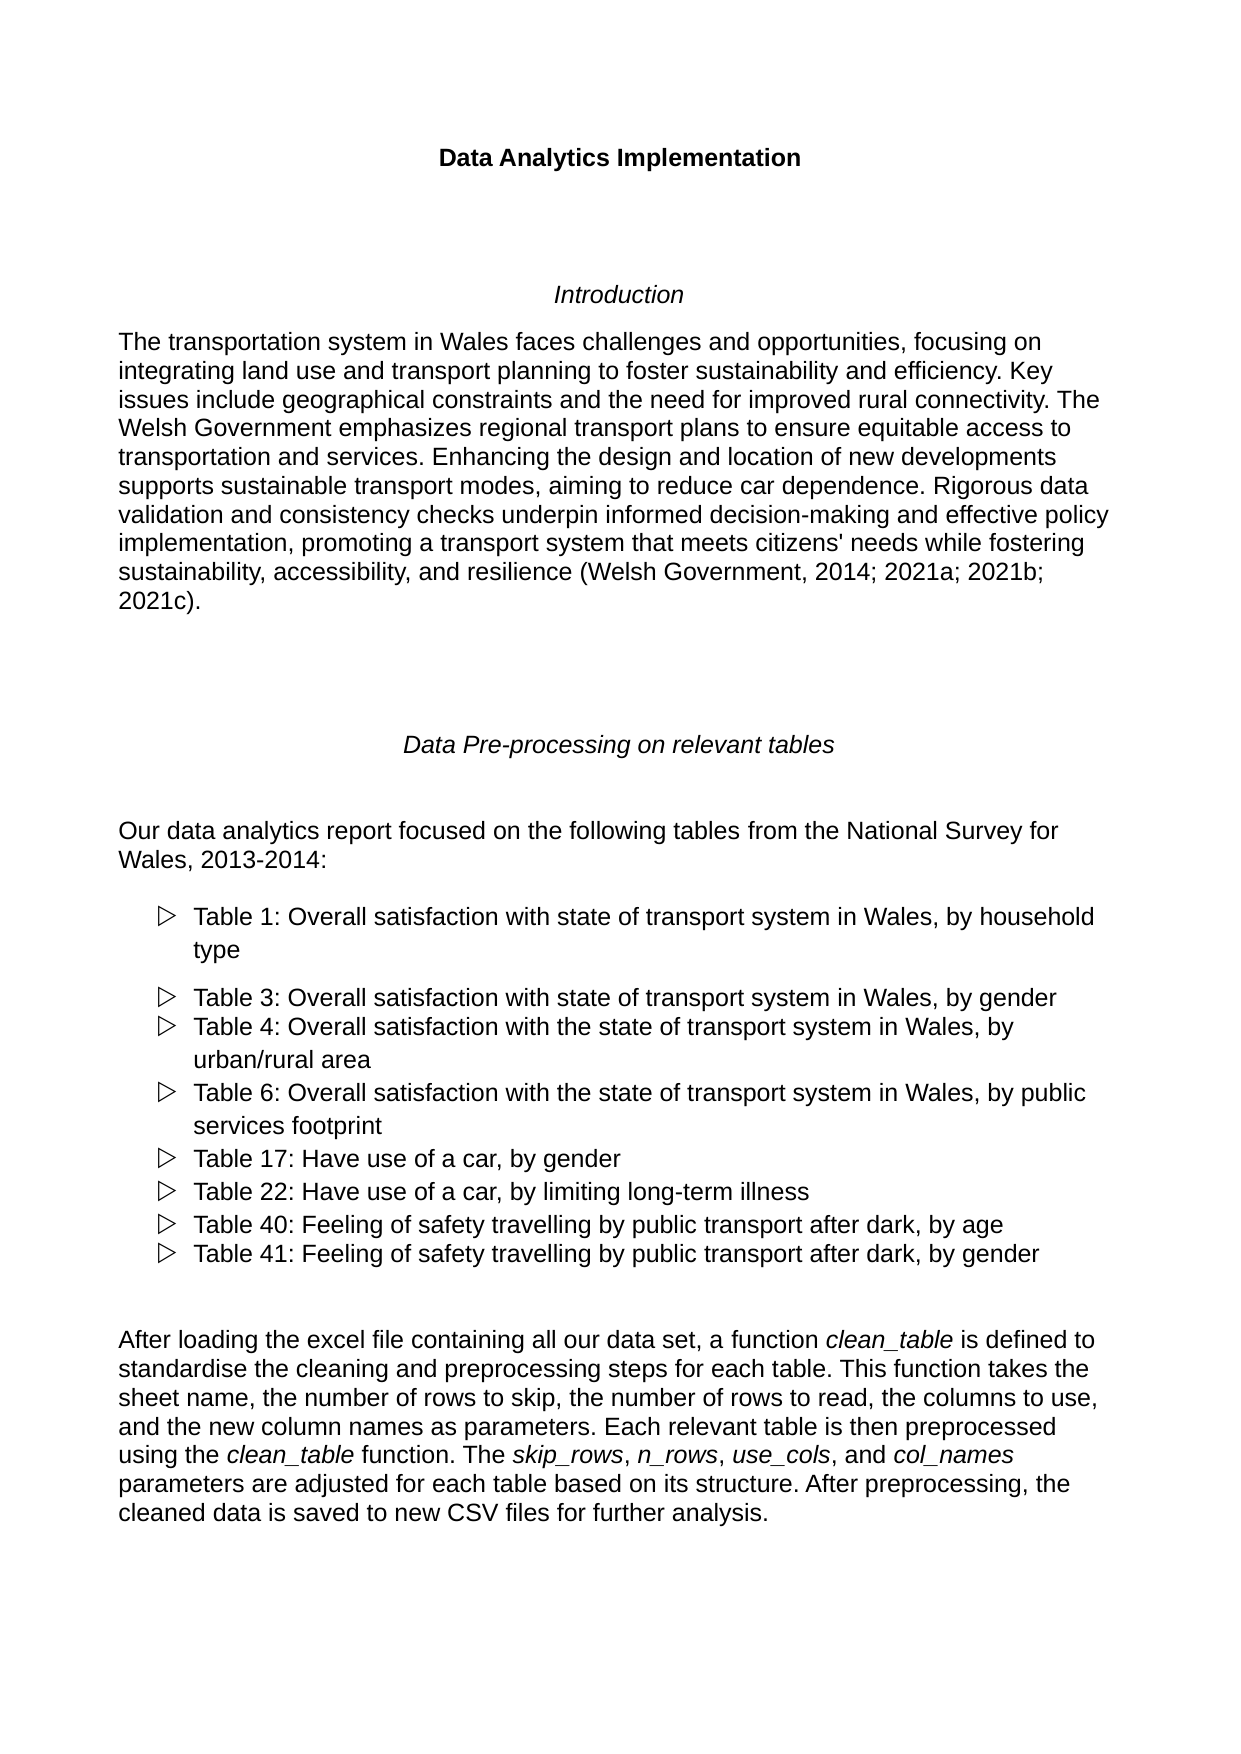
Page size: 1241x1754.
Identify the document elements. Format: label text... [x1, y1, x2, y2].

list Table 41: Feeling of safety travelling by public transport after dark, by gender [156, 1239, 1122, 1268]
list Table 4: Overall satisfaction with the state of transport system in Wales, by urban/rural area [156, 1012, 1122, 1074]
list Table 22: Have use of a car, by limiting long-term illness [156, 1177, 1122, 1206]
text Introduction [118, 279, 1122, 308]
text Our data analytics report focused on the following tables from the National Survey for Wales, 2013-2014: [118, 758, 1122, 873]
text The transportation system in Wales faces challenges and opportunities, focusing on integrating land use and transport planning to foster sustainability and efficiency. Key issues include geographical constraints and the need for improved rural connectivity. The Welsh Government emphasizes regional transport plans to ensure equitable access to transportation and services. Enhancing the design and location of new developments supports sustainable transport modes, aiming to reduce car dependence. Rigorous data validation and consistency checks underpin informed decision-making and effective policy implementation, promoting a transport system that meets citizens' needs while fostering sustainability, accessibility, and resilience (Welsh Government, 2014; 2021a; 2021b; 2021c). [118, 327, 1122, 615]
subtitle Data Analytics Implementation [118, 143, 1122, 172]
list Table 17: Have use of a car, by gender [156, 1144, 1122, 1173]
list Table 1: Overall satisfaction with state of transport system in Wales, by household type [156, 902, 1122, 964]
list Table 6: Overall satisfaction with the state of transport system in Wales, by public services footprint [156, 1078, 1122, 1140]
text Data Pre-processing on relevant tables [118, 672, 1122, 758]
text After loading the excel file containing all our data set, a function clean_table is defined to standardise the cleaning and preprocessing steps for each table. This function takes the sheet name, the number of rows to skip, the number of rows to read, the columns to use, and the new column names as parameters. Each relevant table is then preprocessed using the clean_table function. The skip_rows, n_rows, use_cols, and col_names parameters are adjusted for each table based on its structure. After preprocessing, the cleaned data is saved to new CSV files for further analysis. [118, 1326, 1122, 1527]
list Table 3: Overall satisfaction with state of transport system in Wales, by gender [156, 983, 1122, 1012]
list Table 40: Feeling of safety travelling by public transport after dark, by age [156, 1210, 1122, 1239]
